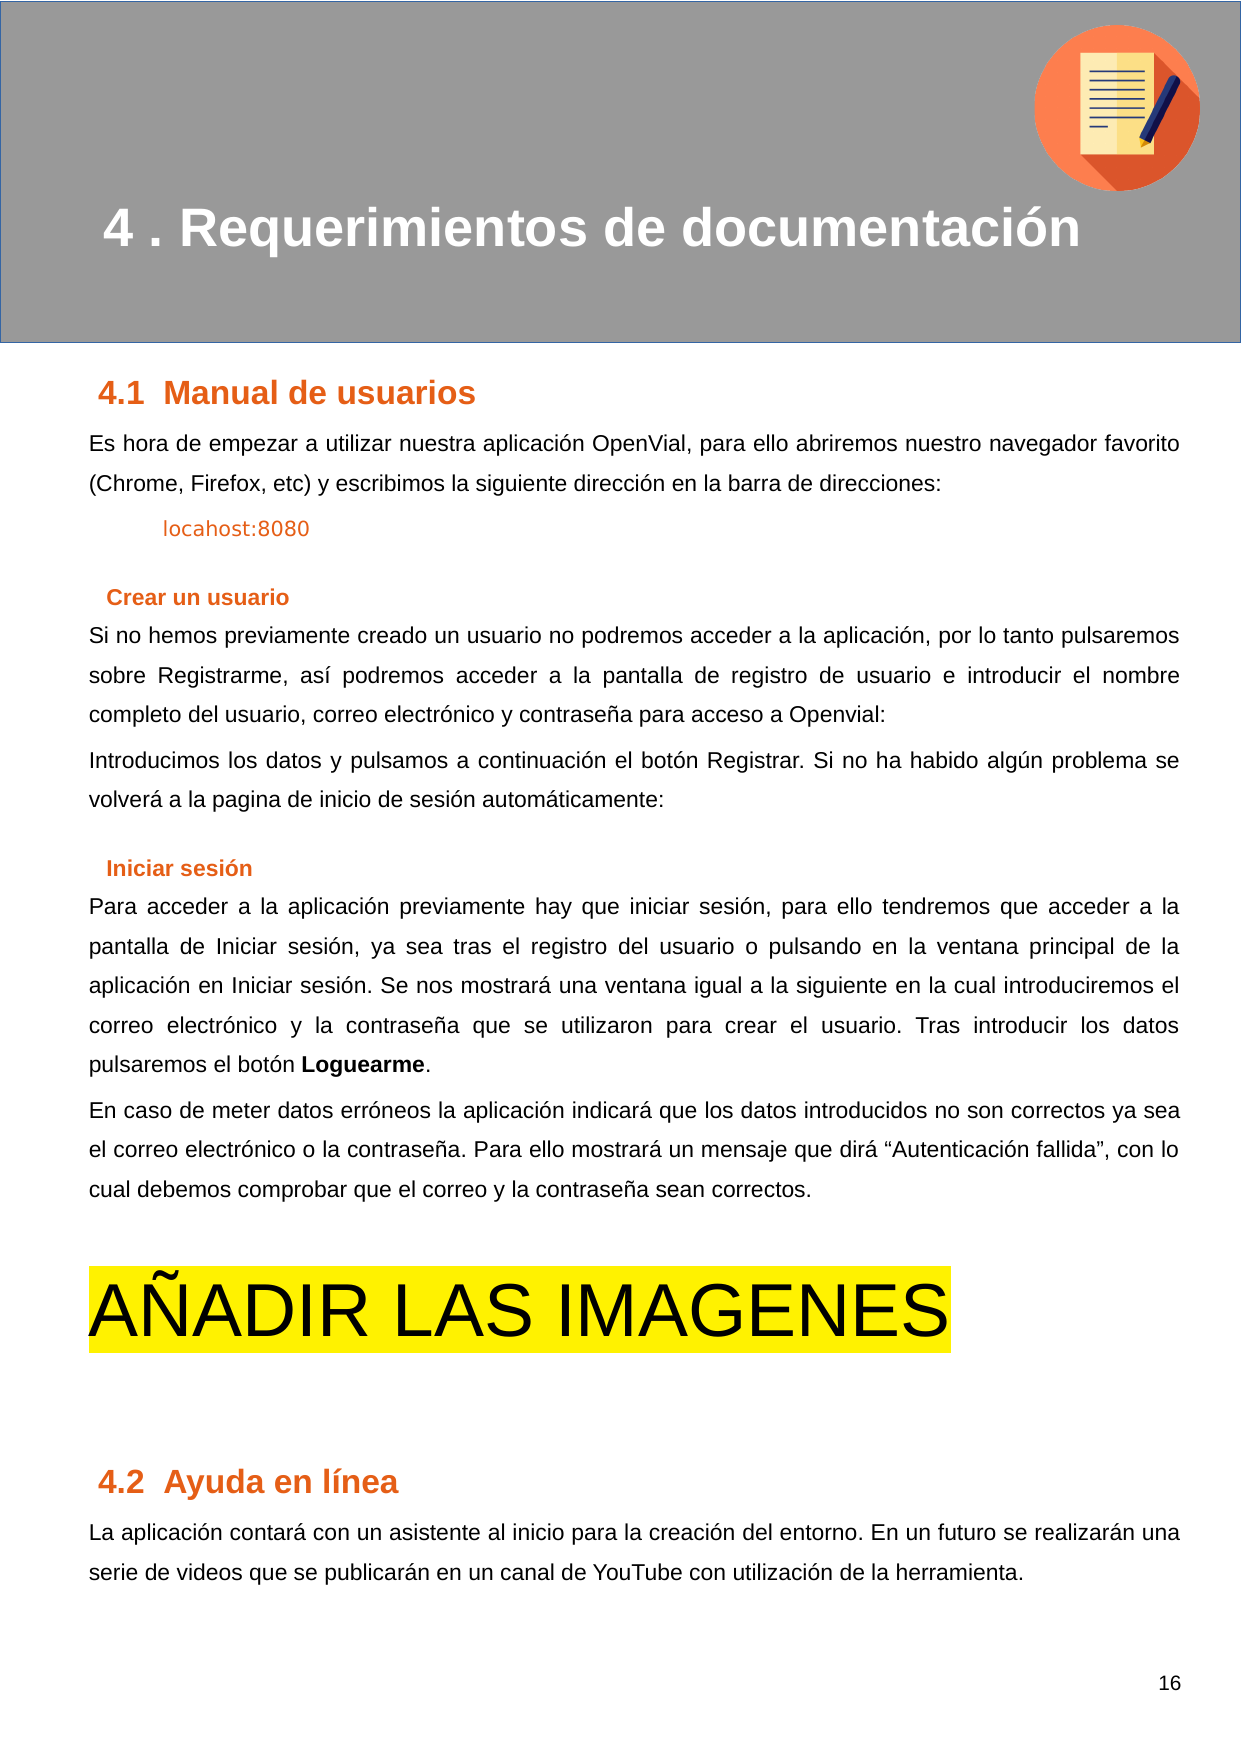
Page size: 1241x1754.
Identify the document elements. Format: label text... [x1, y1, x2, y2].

subtitle Manual de usuarios [88, 373, 1181, 412]
text AÑADIR LAS IMAGENES [88, 1266, 1181, 1353]
text En caso de meter datos erróneos la aplicación indicará que los datos introducidos no son correctos ya sea el correo electrónico o la contraseña. Para ello mostrará un mensaje que dirá “Autenticación fallida”, con lo cual debemos comprobar que el correo y la contraseña sean correctos. [88, 1097, 1181, 1202]
text locahost:8080 [88, 515, 1181, 541]
text Es hora de empezar a utilizar nuestra aplicación OpenVial, para ello abriremos nuestro navegador favorito (Chrome, Firefox, etc) y escribimos la siguiente dirección en la barra de direcciones: [88, 430, 1181, 496]
subtitle Ayuda en línea [88, 1462, 1181, 1501]
text Si no hemos previamente creado un usuario no podremos acceder a la aplicación, por lo tanto pulsaremos sobre Registrarme, así podremos acceder a la pantalla de registro de usuario e introducir el nombre completo del usuario, correo electrónico y contraseña para acceso a Openvial: [88, 622, 1181, 728]
text Para acceder a la aplicación previamente hay que iniciar sesión, para ello tendremos que acceder a la pantalla de Iniciar sesión, ya sea tras el registro del usuario o pulsando en la ventana principal de la aplicación en Iniciar sesión. Se nos mostrará una ventana igual a la siguiente en la cual introduciremos el correo electrónico y la contraseña que se utilizaron para crear el usuario. Tras introducir los datos pulsaremos el botón Loguearme. [88, 893, 1181, 1078]
picture [1034, 25, 1200, 191]
text Introducimos los datos y pulsamos a continuación el botón Registrar. Si no ha habido algún problema se volverá a la pagina de inicio de sesión automáticamente: [88, 747, 1181, 812]
text La aplicación contará con un asistente al inicio para la creación del entorno. En un futuro se realizarán una serie de videos que se publicarán en un canal de YouTube con utilización de la herramienta. [88, 1519, 1181, 1585]
text Crear un usuario [106, 584, 1181, 610]
text Iniciar sesión [106, 855, 1181, 881]
